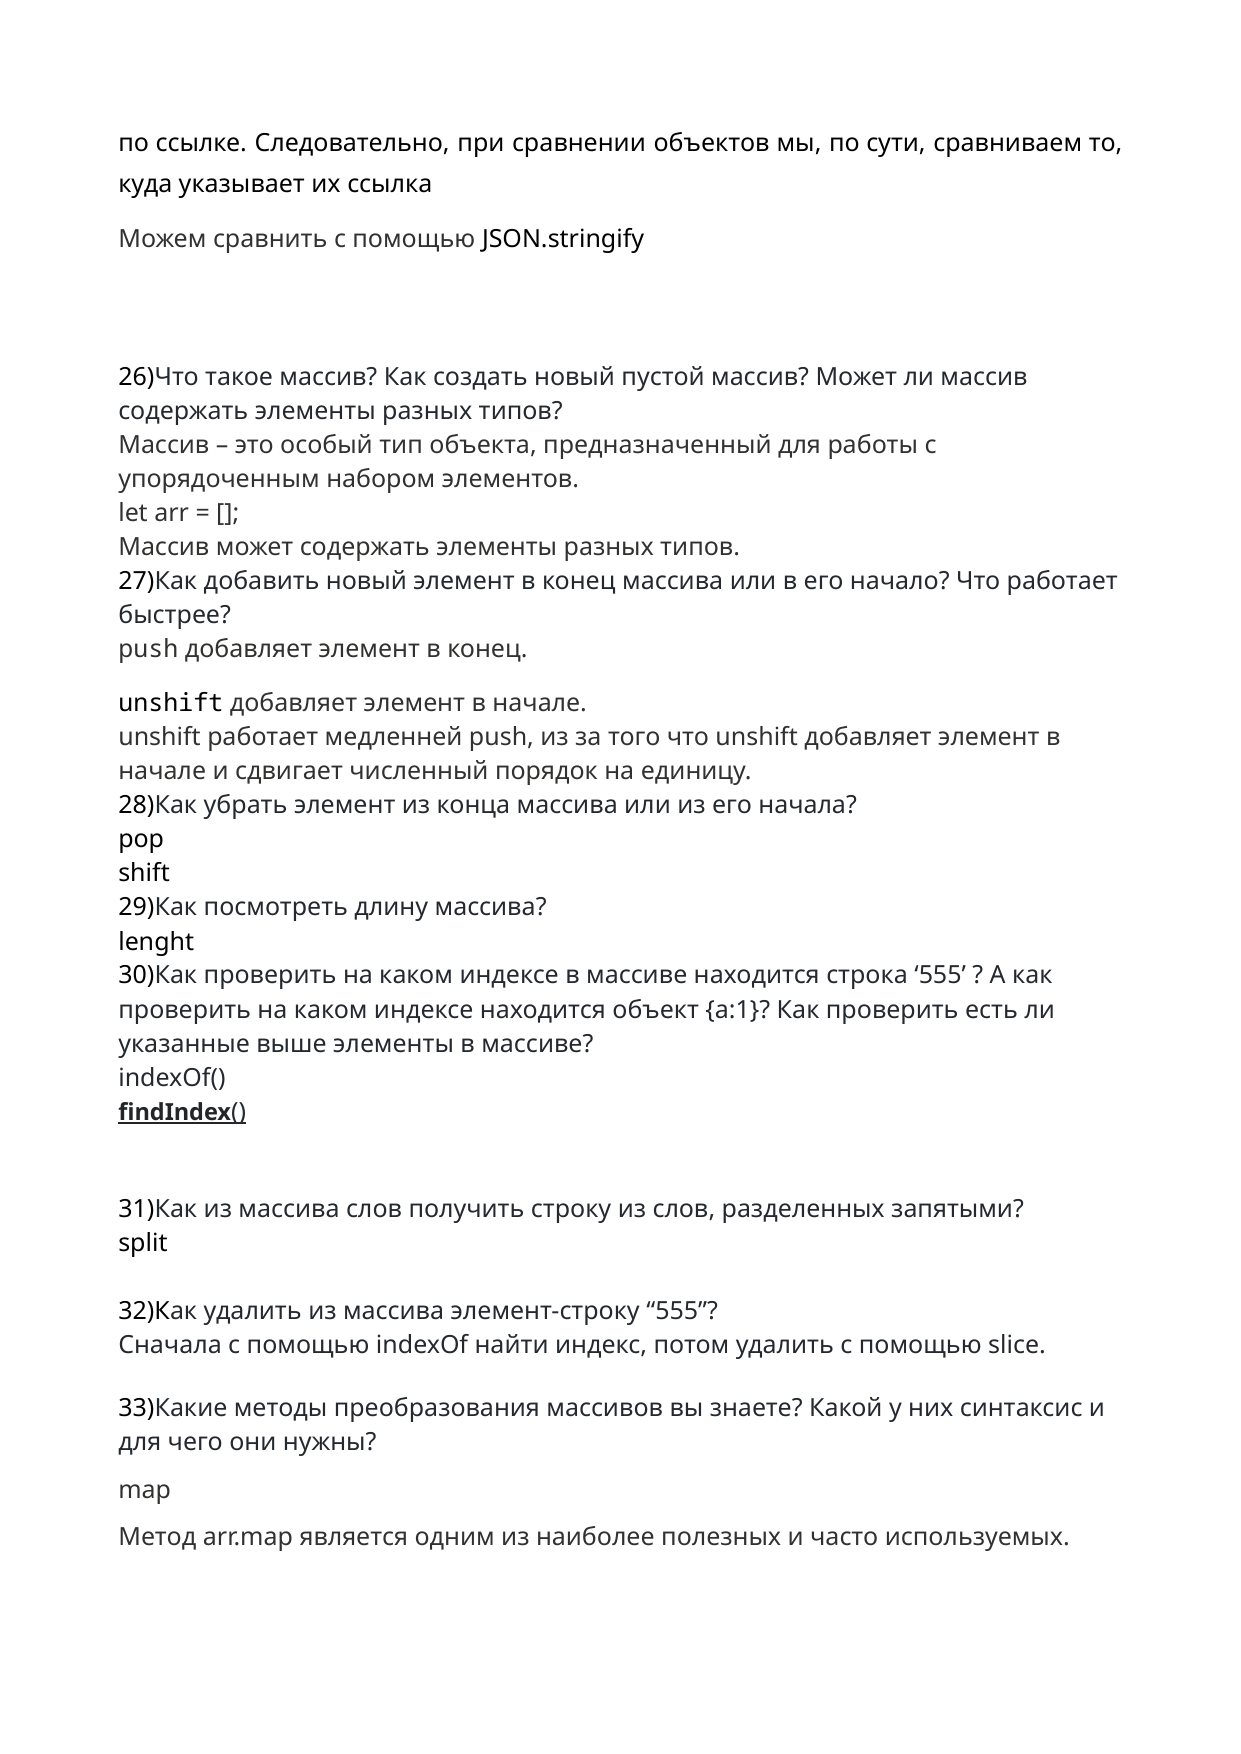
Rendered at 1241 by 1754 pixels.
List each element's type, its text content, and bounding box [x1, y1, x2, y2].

text split [118, 1224, 1122, 1258]
text shift [118, 855, 1122, 889]
text 28)Как убрать элемент из конца массива или из его начала? [118, 787, 1122, 821]
text unshift работает медленней push, из за того что unshift добавляет элемент в начале и сдвигает численный порядок на единицу. [118, 719, 1122, 787]
text Массив – это особый тип объекта, предназначенный для работы с упорядоченным набором элементов. [118, 427, 1122, 495]
text 26)Что такое массив? Как создать новый пустой массив? Может ли массив содержать элементы разных типов? [118, 358, 1122, 427]
text findIndex() [118, 1093, 1122, 1127]
subtitle map [118, 1472, 1122, 1506]
text pop [118, 821, 1122, 855]
text lenght [118, 923, 1122, 957]
text unshift добавляет элемент в начале. [118, 685, 1122, 719]
text Можем сравнить с помощью JSON.stringify [118, 214, 1122, 254]
text 32)Как удалить из массива элемент-строку “555”? [118, 1292, 1122, 1327]
text 27)Как добавить новый элемент в конец массива или в его начало? Что работает быстрее? [118, 563, 1122, 631]
text по ссылке. Следовательно, при сравнении объектов мы, по сути, сравниваем то, куда указывает их ссылка [118, 118, 1122, 199]
text Массив может содержать элементы разных типов. [118, 529, 1122, 563]
text let arr = []; [118, 495, 1122, 529]
text Сначала с помощью indexOf найти индекс, потом удалить с помощью slice. [118, 1327, 1122, 1361]
text 30)Как проверить на каком индексе в массиве находится строка ‘555’ ? А как проверить на каком индексе находится объект {a:1}? Как проверить есть ли указанные выше элементы в массиве? [118, 957, 1122, 1059]
text indexOf() [118, 1059, 1122, 1093]
text push добавляет элемент в конец. [118, 631, 1122, 665]
text 31)Как из массива слов получить строку из слов, разделенных запятыми? [118, 1190, 1122, 1224]
text Метод arr.map является одним из наиболее полезных и часто используемых. [118, 1519, 1122, 1553]
text 29)Как посмотреть длину массива? [118, 889, 1122, 923]
text 33)Какие методы преобразования массивов вы знаете? Какой у них синтаксис и для чего они нужны? [118, 1389, 1122, 1457]
